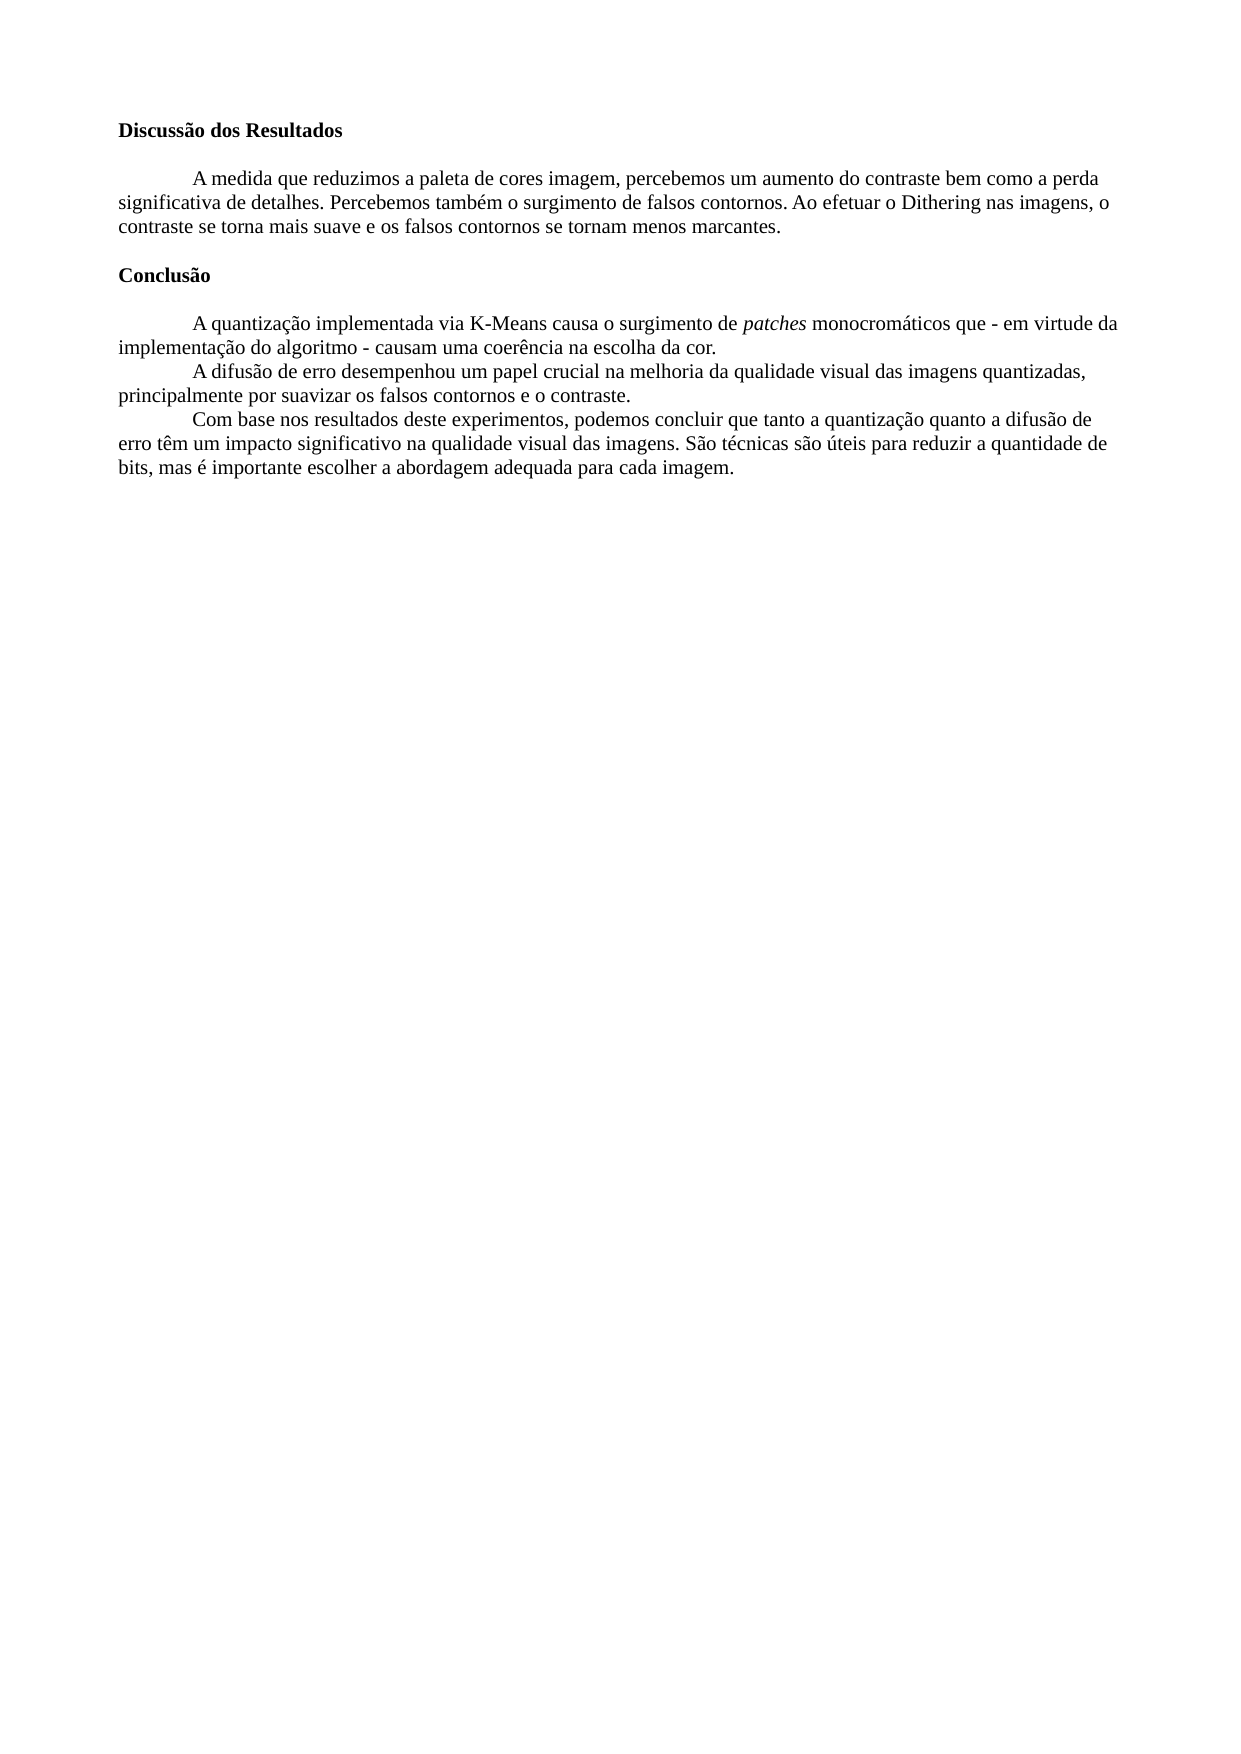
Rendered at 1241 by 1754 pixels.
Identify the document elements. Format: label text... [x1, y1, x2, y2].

text A medida que reduzimos a paleta de cores imagem, percebemos um aumento do contraste bem como a perda significativa de detalhes. Percebemos também o surgimento de falsos contornos. Ao efetuar o Dithering nas imagens, o contraste se torna mais suave e os falsos contornos se tornam menos marcantes. [118, 166, 1122, 238]
text A quantização implementada via K-Means causa o surgimento de patches monocromáticos que - em virtude da implementação do algoritmo - causam uma coerência na escolha da cor. [118, 311, 1122, 359]
text Com base nos resultados deste experimentos, podemos concluir que tanto a quantização quanto a difusão de erro têm um impacto significativo na qualidade visual das imagens. São técnicas são úteis para reduzir a quantidade de bits, mas é importante escolher a abordagem adequada para cada imagem. [118, 407, 1122, 479]
text Discussão dos Resultados [118, 118, 1122, 142]
text Conclusão [118, 262, 1122, 287]
text A difusão de erro desempenhou um papel crucial na melhoria da qualidade visual das imagens quantizadas, principalmente por suavizar os falsos contornos e o contraste. [118, 359, 1122, 407]
